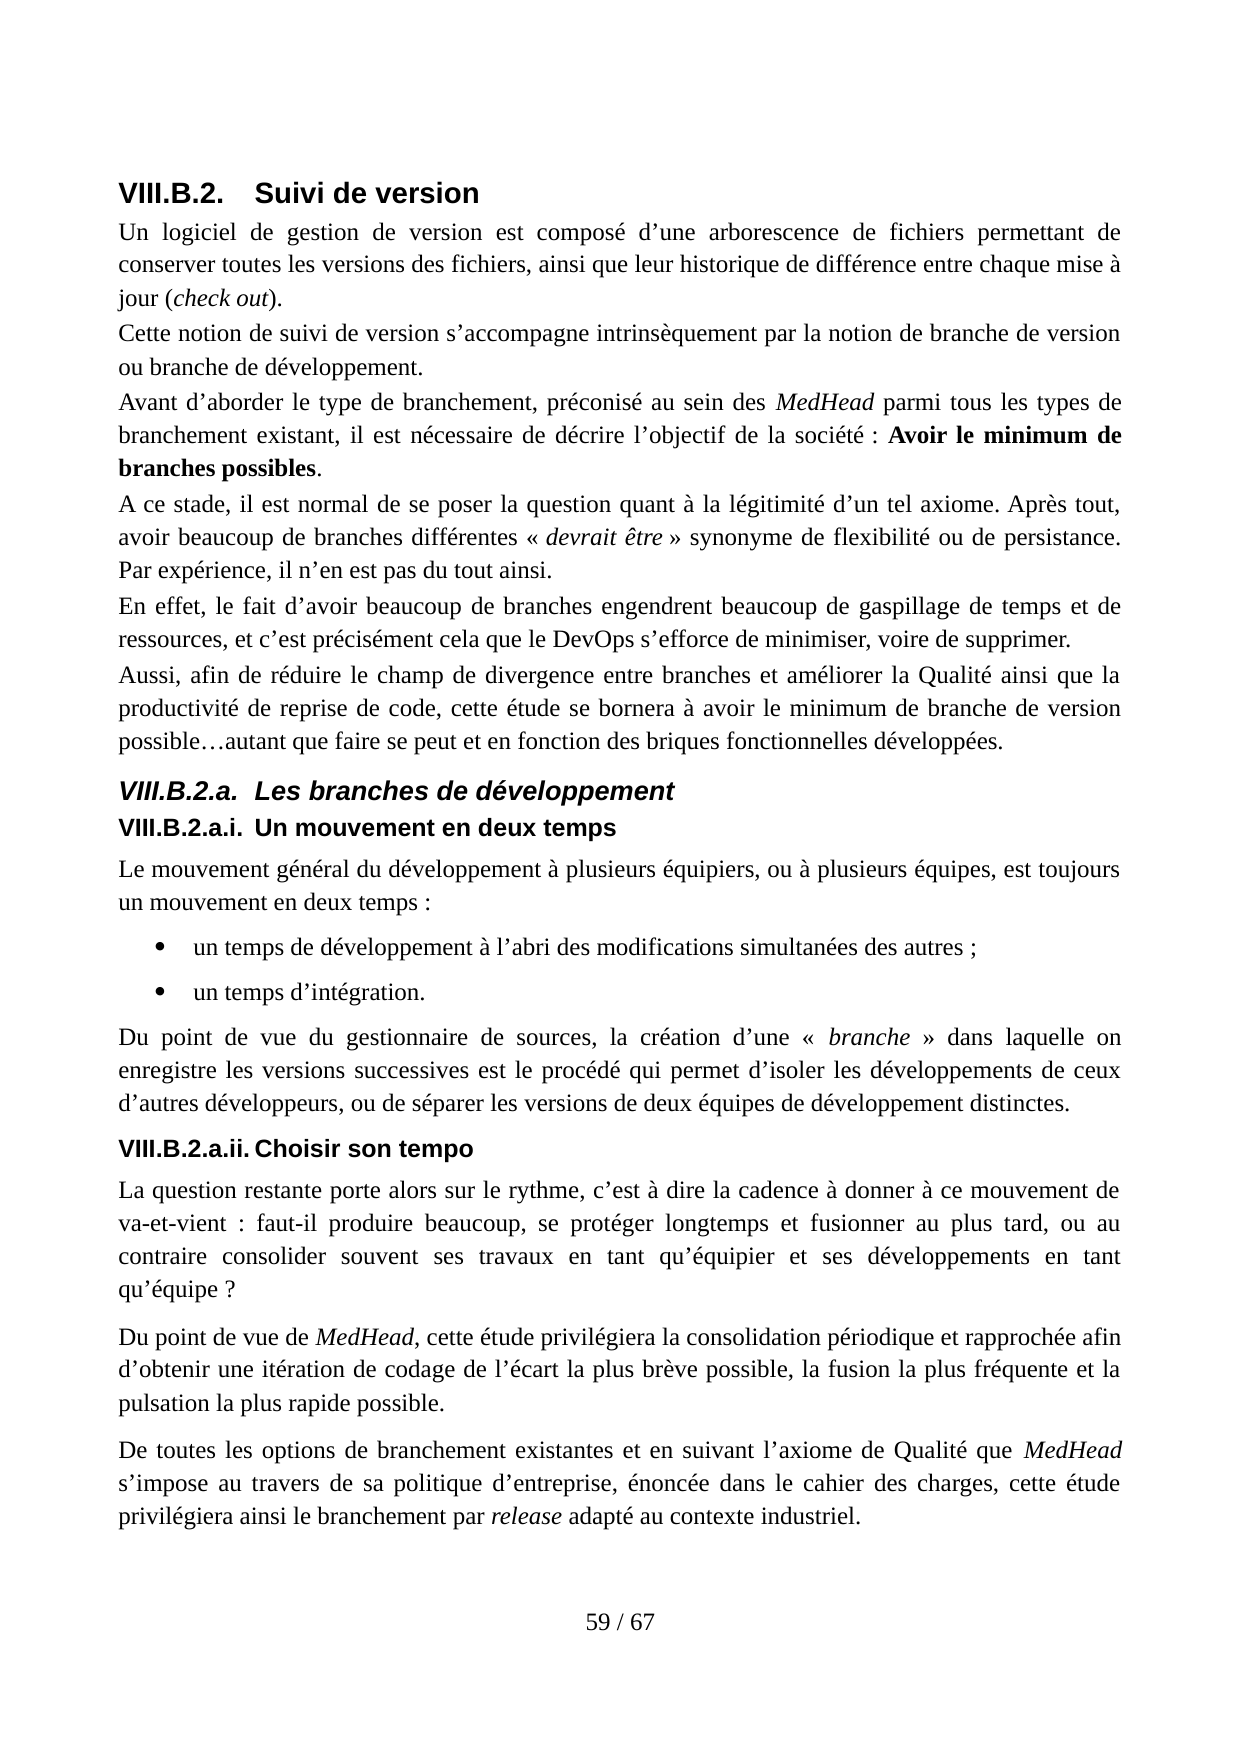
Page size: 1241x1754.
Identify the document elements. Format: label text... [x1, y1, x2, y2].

subtitle Choisir son tempo [118, 1133, 1122, 1162]
text Cette notion de suivi de version s’accompagne intrinsèquement par la notion de branche de version ou branche de développement. [118, 318, 1122, 380]
text De toutes les options de branchement existantes et en suivant l’axiome de Qualité que MedHead s’impose au travers de sa politique d’entreprise, énoncée dans le cahier des charges, cette étude privilégiera ainsi le branchement par release adapté au contexte industriel. [118, 1435, 1122, 1530]
text Un logiciel de gestion de version est composé d’une arborescence de fichiers permettant de conserver toutes les versions des fichiers, ainsi que leur historique de différence entre chaque mise à jour (check out). [118, 217, 1122, 311]
text Avant d’aborder le type de branchement, préconisé au sein des MedHead parmi tous les types de branchement existant, il est nécessaire de décrire l’objectif de la société : Avoir le minimum de branches possibles. [118, 387, 1122, 482]
text En effet, le fait d’avoir beaucoup de branches engendrent beaucoup de gaspillage de temps et de ressources, et c’est précisément cela que le DevOps s’efforce de minimiser, voire de supprimer. [118, 591, 1122, 653]
text Du point de vue de MedHead, cette étude privilégiera la consolidation périodique et rapprochée afin d’obtenir une itération de codage de l’écart la plus brève possible, la fusion la plus fréquente et la pulsation la plus rapide possible. [118, 1322, 1122, 1416]
text La question restante porte alors sur le rythme, c’est à dire la cadence à donner à ce mouvement de va-et-vient : faut-il produire beaucoup, se protéger longtemps et fusionner au plus tard, ou au contraire consolider souvent ses travaux en tant qu’équipier et ses développements en tant qu’équipe ? [118, 1175, 1122, 1302]
subtitle Un mouvement en deux temps [118, 813, 1122, 842]
subtitle Suivi de version [118, 176, 1122, 210]
subtitle Les branches de développement [118, 775, 1122, 806]
text A ce stade, il est normal de se poser la question quant à la légitimité d’un tel axiome. Après tout, avoir beaucoup de branches différentes « devrait être » synonyme de flexibilité ou de persistance. Par expérience, il n’en est pas du tout ainsi. [118, 489, 1122, 584]
text Aussi, afin de réduire le champ de divergence entre branches et améliorer la Qualité ainsi que la productivité de reprise de code, cette étude se bornera à avoir le minimum de branche de version possible…autant que faire se peut et en fonction des briques fonctionnelles développées. [118, 660, 1122, 755]
list un temps de développement à l’abri des modifications simultanées des autres ; [156, 932, 1122, 961]
text Du point de vue du gestionnaire de sources, la création d’une « branche » dans laquelle on enregistre les versions successives est le procédé qui permet d’isoler les développements de ceux d’autres développeurs, ou de séparer les versions de deux équipes de développement distinctes. [118, 1022, 1122, 1117]
text Le mouvement général du développement à plusieurs équipiers, ou à plusieurs équipes, est toujours un mouvement en deux temps : [118, 854, 1122, 916]
list un temps d’intégration. [156, 977, 1122, 1006]
